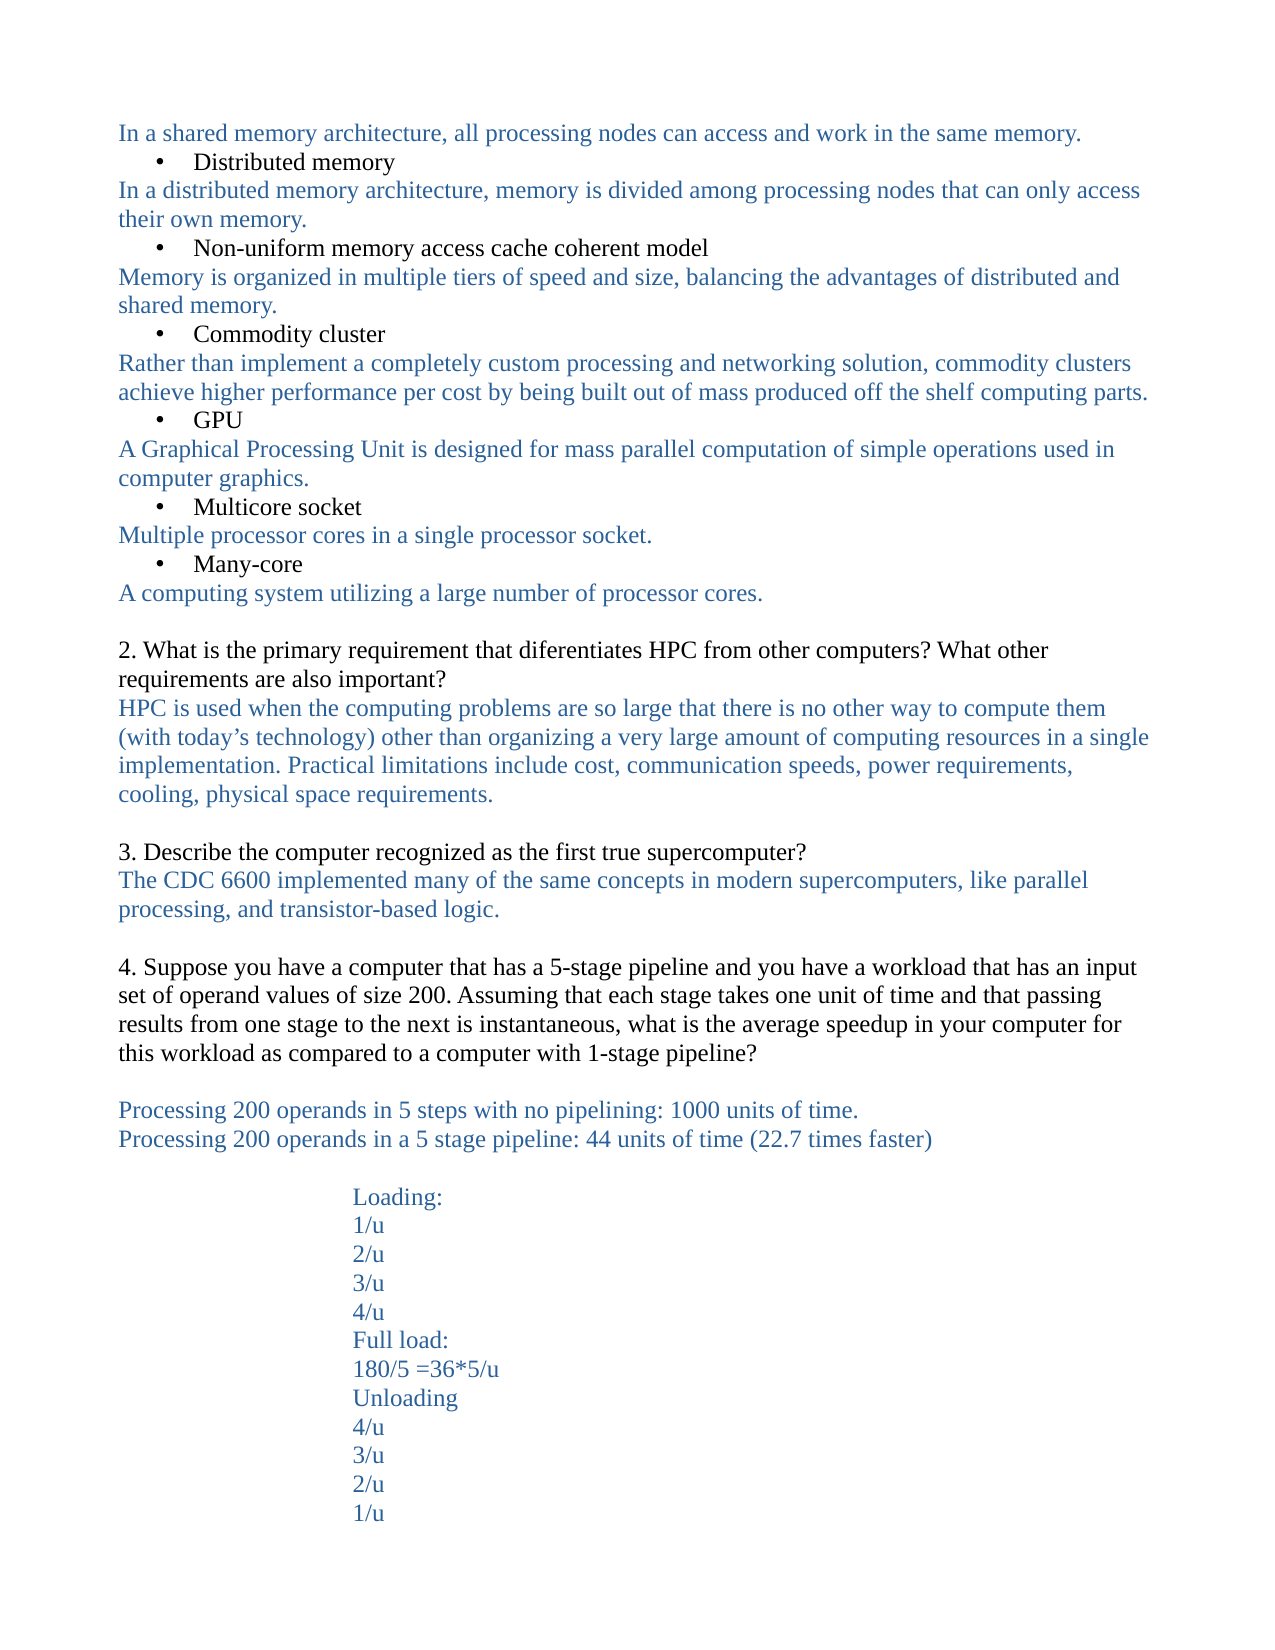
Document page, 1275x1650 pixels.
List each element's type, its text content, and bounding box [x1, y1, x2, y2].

text results from one stage to the next is instantaneous, what is the average speedup in your computer for [118, 1009, 1157, 1038]
text Memory is organized in multiple tiers of speed and size, balancing the advantages of distributed and shared memory. [118, 262, 1157, 319]
text 2/u [352, 1239, 1157, 1268]
text Multiple processor cores in a single processor socket. [118, 521, 1157, 549]
text 1/u [352, 1498, 1157, 1527]
text 3/u [352, 1268, 1157, 1297]
text Full load: [352, 1326, 1157, 1354]
text 3/u [352, 1441, 1157, 1469]
text The CDC 6600 implemented many of the same concepts in modern supercomputers, like parallel processing, and transistor-based logic. [118, 866, 1157, 923]
text HPC is used when the computing problems are so large that there is no other way to compute them (with today’s technology) other than organizing a very large amount of computing resources in a single implementation. Practical limitations include cost, communication speeds, power requirements, cooling, physical space requirements. [118, 693, 1157, 808]
list Multicore socket [156, 492, 1157, 521]
text Rather than implement a completely custom processing and networking solution, commodity clusters achieve higher performance per cost by being built out of mass produced off the shelf computing parts. [118, 348, 1157, 406]
text 2. What is the primary requirement that diferentiates HPC from other computers? What other requirements are also important? [118, 636, 1157, 693]
text In a shared memory architecture, all processing nodes can access and work in the same memory. [118, 118, 1157, 147]
text In a distributed memory architecture, memory is divided among processing nodes that can only access their own memory. [118, 176, 1157, 233]
list Distributed memory [156, 147, 1157, 176]
text 3. Describe the computer recognized as the first true supercomputer? [118, 837, 1157, 866]
text Loading: [352, 1182, 1157, 1211]
text Unloading [352, 1383, 1157, 1412]
list Many-core [156, 549, 1157, 578]
text A Graphical Processing Unit is designed for mass parallel computation of simple operations used in computer graphics. [118, 434, 1157, 492]
text A computing system utilizing a large number of processor cores. [118, 578, 1157, 607]
text set of operand values of size 200. Assuming that each stage takes one unit of time and that passing [118, 981, 1157, 1009]
text 4/u [352, 1297, 1157, 1326]
text Processing 200 operands in 5 steps with no pipelining: 1000 units of time. [118, 1096, 1157, 1124]
text 1/u [352, 1211, 1157, 1239]
text 180/5 =36*5/u [352, 1354, 1157, 1383]
text 2/u [352, 1469, 1157, 1498]
list Commodity cluster [156, 319, 1157, 348]
text this workload as compared to a computer with 1-stage pipeline? [118, 1038, 1157, 1067]
text 4. Suppose you have a computer that has a 5-stage pipeline and you have a workload that has an input [118, 952, 1157, 981]
list Non-uniform memory access cache coherent model [156, 233, 1157, 262]
text 4/u [352, 1412, 1157, 1441]
list GPU [156, 406, 1157, 434]
text Processing 200 operands in a 5 stage pipeline: 44 units of time (22.7 times faster) [118, 1124, 1157, 1153]
